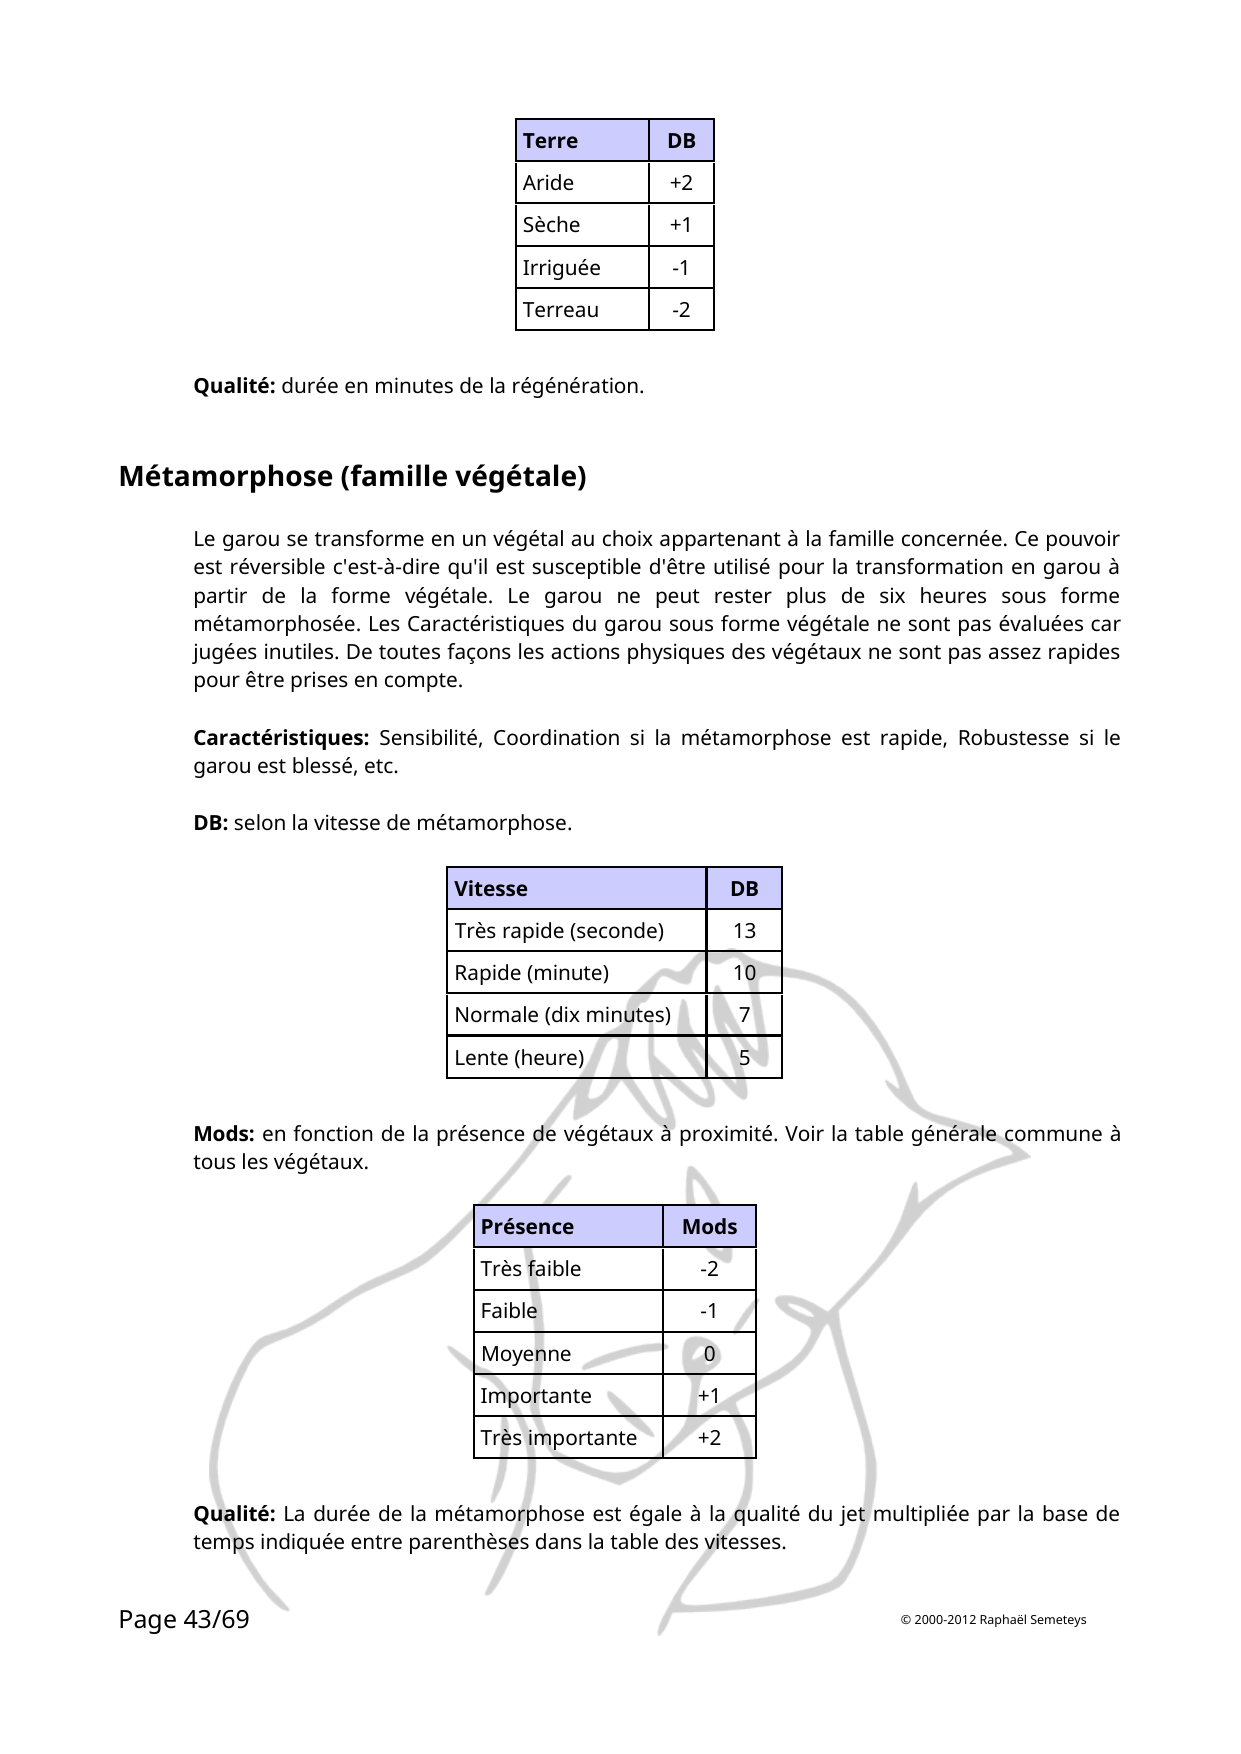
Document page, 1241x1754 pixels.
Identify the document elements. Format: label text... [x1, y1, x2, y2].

table_cell Lente (heure) [448, 1037, 705, 1077]
text Mods: en fonction de la présence de végétaux à proximité. Voir la table générale commune à tous les végétaux. [193, 1119, 1122, 1175]
table_cell -2 [664, 1249, 755, 1289]
table_header Terre [517, 120, 648, 160]
table_cell +1 [664, 1375, 755, 1415]
table_cell Sèche [517, 205, 648, 245]
table_header Mods [664, 1206, 755, 1246]
table_cell 10 [708, 952, 781, 992]
table_header DB [650, 120, 713, 160]
table_cell +2 [650, 163, 713, 202]
text Le garou se transforme en un végétal au choix appartenant à la famille concernée. Ce pouvoir est réversible c'est-à-dire qu'il est susceptible d'être utilisé pour la transformation en garou à partir de la forme végétale. Le garou ne peut rester plus de six heures sous forme métamorphosée. Les Caractéristiques du garou sous forme végétale ne sont pas évaluées car jugées inutiles. De toutes façons les actions physiques des végétaux ne sont pas assez rapides pour être prises en compte. [193, 524, 1122, 694]
table_cell 0 [664, 1333, 755, 1373]
table_cell -1 [650, 247, 713, 287]
table_cell Terreau [517, 289, 648, 329]
table_cell Très importante [475, 1417, 662, 1457]
subtitle Métamorphose (famille végétale) [118, 457, 1122, 495]
table_header Vitesse [448, 868, 705, 908]
table_cell Rapide (minute) [448, 952, 705, 992]
table_cell Irriguée [517, 247, 648, 287]
table_cell Moyenne [475, 1333, 662, 1373]
table_cell Importante [475, 1375, 662, 1415]
table_cell +1 [650, 205, 713, 245]
text Qualité: durée en minutes de la régénération. [193, 371, 1047, 427]
table_cell -2 [650, 289, 713, 329]
picture [220, 948, 1021, 1119]
table_header Présence [475, 1206, 662, 1246]
text DB: selon la vitesse de métamorphose. [193, 808, 1047, 837]
text Caractéristiques: Sensibilité, Coordination si la métamorphose est rapide, Robustesse si le garou est blessé, etc. [193, 723, 1122, 779]
table_cell Très faible [475, 1249, 662, 1289]
table_cell Aride [517, 163, 648, 202]
table_cell Faible [475, 1291, 662, 1331]
table_cell Très rapide (seconde) [448, 910, 705, 950]
table_cell 5 [708, 1037, 781, 1077]
table_header DB [708, 868, 781, 908]
table_cell +2 [664, 1417, 755, 1457]
picture [220, 1556, 1021, 1636]
picture [220, 1175, 1021, 1499]
table_cell Normale (dix minutes) [448, 995, 705, 1034]
text Qualité: La durée de la métamorphose est égale à la qualité du jet multipliée par la base de temps indiquée entre parenthèses dans la table des vitesses. [193, 1499, 1122, 1556]
table_cell 13 [708, 910, 781, 950]
table_cell -1 [664, 1291, 755, 1331]
table_cell 7 [708, 995, 781, 1034]
